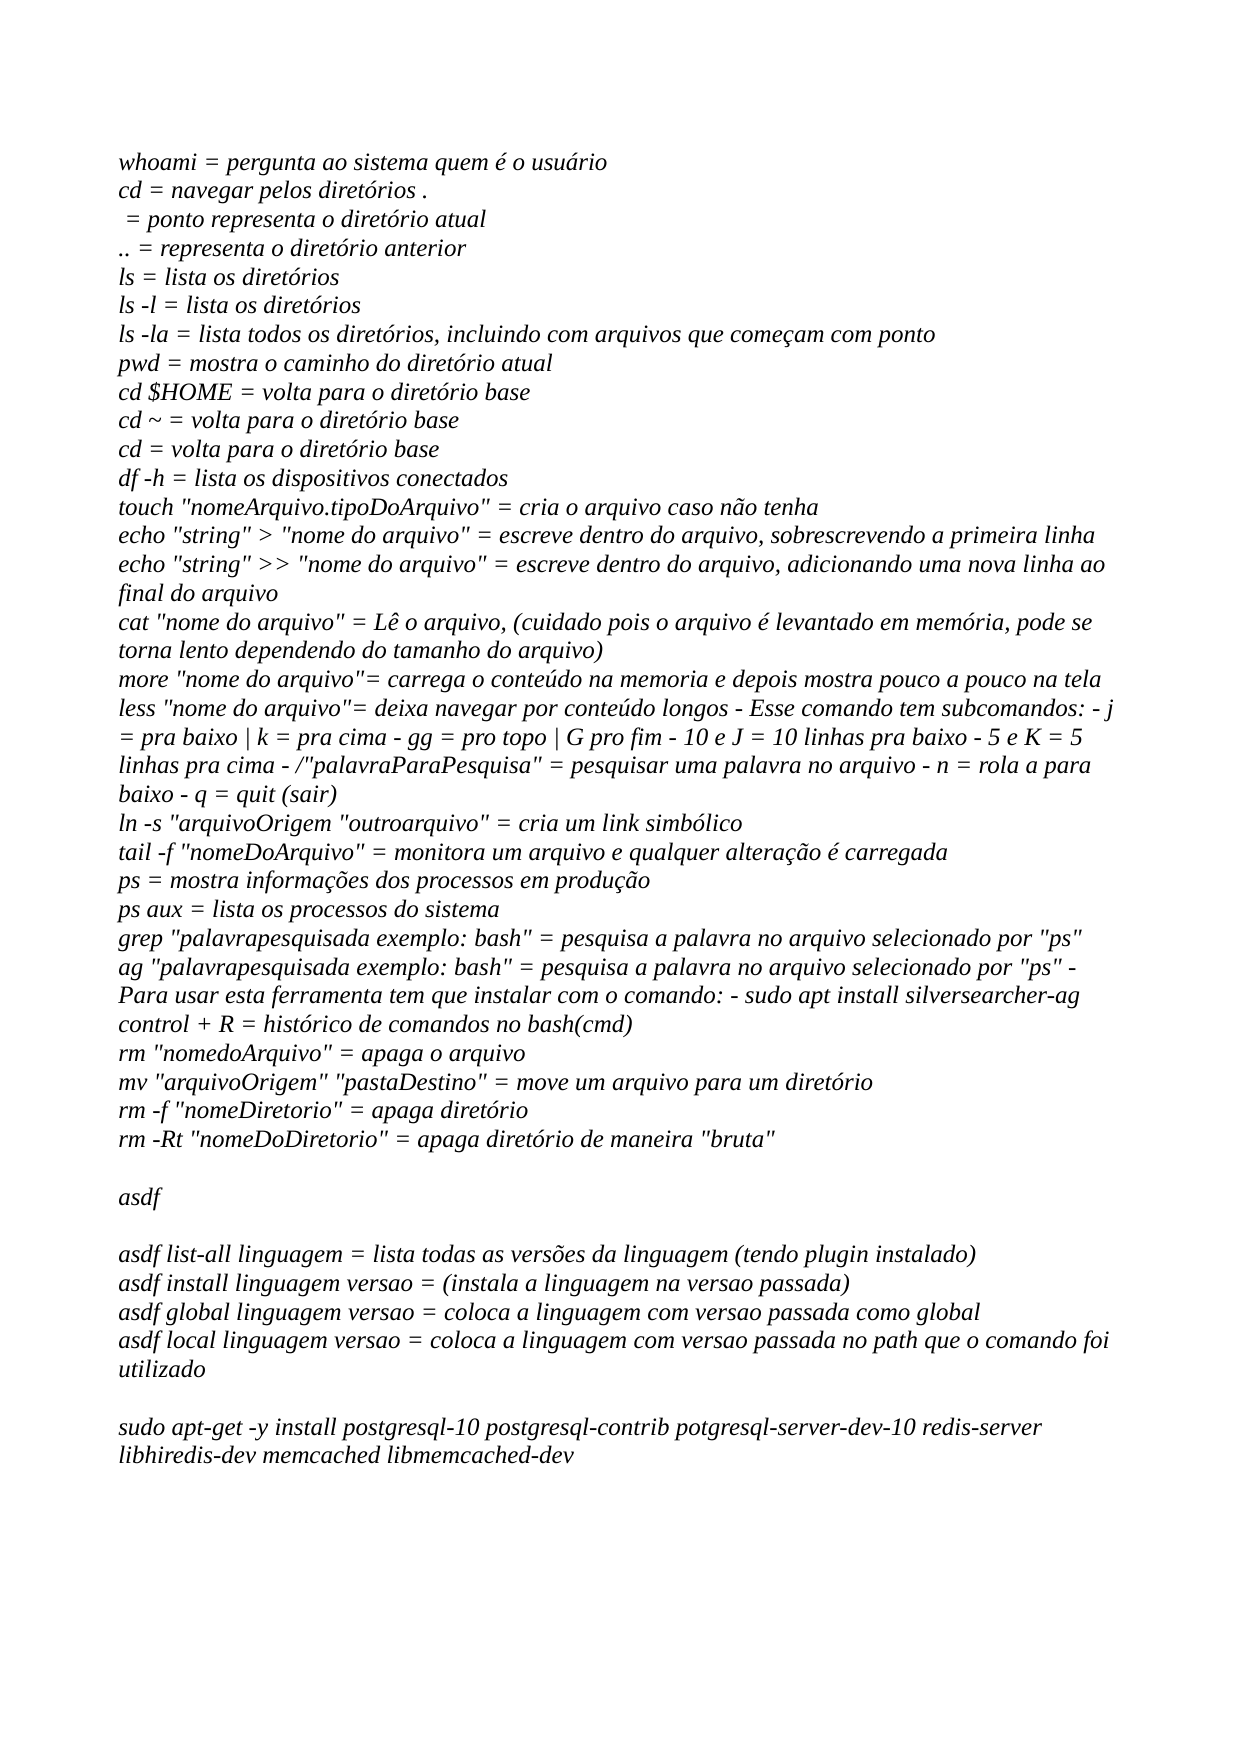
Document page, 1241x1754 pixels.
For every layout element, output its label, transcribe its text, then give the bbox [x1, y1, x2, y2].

text cat "nome do arquivo" = Lê o arquivo, (cuidado pois o arquivo é levantado em memória, pode se torna lento dependendo do tamanho do arquivo) [118, 607, 1122, 664]
text ls -la = lista todos os diretórios, incluindo com arquivos que começam com ponto [118, 319, 1122, 348]
text sudo apt-get -y install postgresql-10 postgresql-contrib potgresql-server-dev-10 redis-server libhiredis-dev memcached libmemcached-dev [118, 1412, 1122, 1469]
text asdf global linguagem versao = coloca a linguagem com versao passada como global [118, 1297, 1122, 1326]
text rm "nomedoArquivo" = apaga o arquivo [118, 1038, 1122, 1067]
text ps = mostra informações dos processos em produção [118, 866, 1122, 894]
text ag "palavrapesquisada exemplo: bash" = pesquisa a palavra no arquivo selecionado por "ps" - Para usar esta ferramenta tem que instalar com o comando: - sudo apt install silversearcher-ag control + R = histórico de comandos no bash(cmd) [118, 952, 1122, 1038]
text mv "arquivoOrigem" "pastaDestino" = move um arquivo para um diretório [118, 1067, 1122, 1096]
text echo "string" > "nome do arquivo" = escreve dentro do arquivo, sobrescrevendo a primeira linha echo "string" >> "nome do arquivo" = escreve dentro do arquivo, adicionando uma nova linha ao final do arquivo [118, 521, 1122, 607]
text = ponto representa o diretório atual [118, 204, 1122, 233]
text asdf [118, 1182, 1122, 1211]
text ps aux = lista os processos do sistema [118, 894, 1122, 923]
text ln -s "arquivoOrigem "outroarquivo" = cria um link simbólico [118, 808, 1122, 837]
text whoami = pergunta ao sistema quem é o usuário [118, 147, 1122, 176]
text cd ~ = volta para o diretório base [118, 406, 1122, 434]
text rm -Rt "nomeDoDiretorio" = apaga diretório de maneira "bruta" [118, 1124, 1122, 1153]
text cd $HOME = volta para o diretório base [118, 377, 1122, 406]
text ls -l = lista os diretórios [118, 291, 1122, 319]
text .. = representa o diretório anterior [118, 233, 1122, 262]
text rm -f "nomeDiretorio" = apaga diretório [118, 1096, 1122, 1124]
text touch "nomeArquivo.tipoDoArquivo" = cria o arquivo caso não tenha [118, 492, 1122, 521]
text asdf local linguagem versao = coloca a linguagem com versao passada no path que o comando foi utilizado [118, 1326, 1122, 1383]
text cd = volta para o diretório base [118, 434, 1122, 463]
text df -h = lista os dispositivos conectados [118, 463, 1122, 492]
text ls = lista os diretórios [118, 262, 1122, 291]
text cd = navegar pelos diretórios . [118, 176, 1122, 204]
text more "nome do arquivo"= carrega o conteúdo na memoria e depois mostra pouco a pouco na tela less "nome do arquivo"= deixa navegar por conteúdo longos - Esse comando tem subcomandos: - j = pra baixo | k = pra cima - gg = pro topo | G pro fim - 10 e J = 10 linhas pra baixo - 5 e K = 5 linhas pra cima - /"palavraParaPesquisa" = pesquisar uma palavra no arquivo - n = rola a para baixo - q = quit (sair) [118, 664, 1122, 808]
text pwd = mostra o caminho do diretório atual [118, 348, 1122, 377]
text grep "palavrapesquisada exemplo: bash" = pesquisa a palavra no arquivo selecionado por "ps" [118, 923, 1122, 952]
text asdf list-all linguagem = lista todas as versões da linguagem (tendo plugin instalado) [118, 1239, 1122, 1268]
text tail -f "nomeDoArquivo" = monitora um arquivo e qualquer alteração é carregada [118, 837, 1122, 866]
text asdf install linguagem versao = (instala a linguagem na versao passada) [118, 1268, 1122, 1297]
